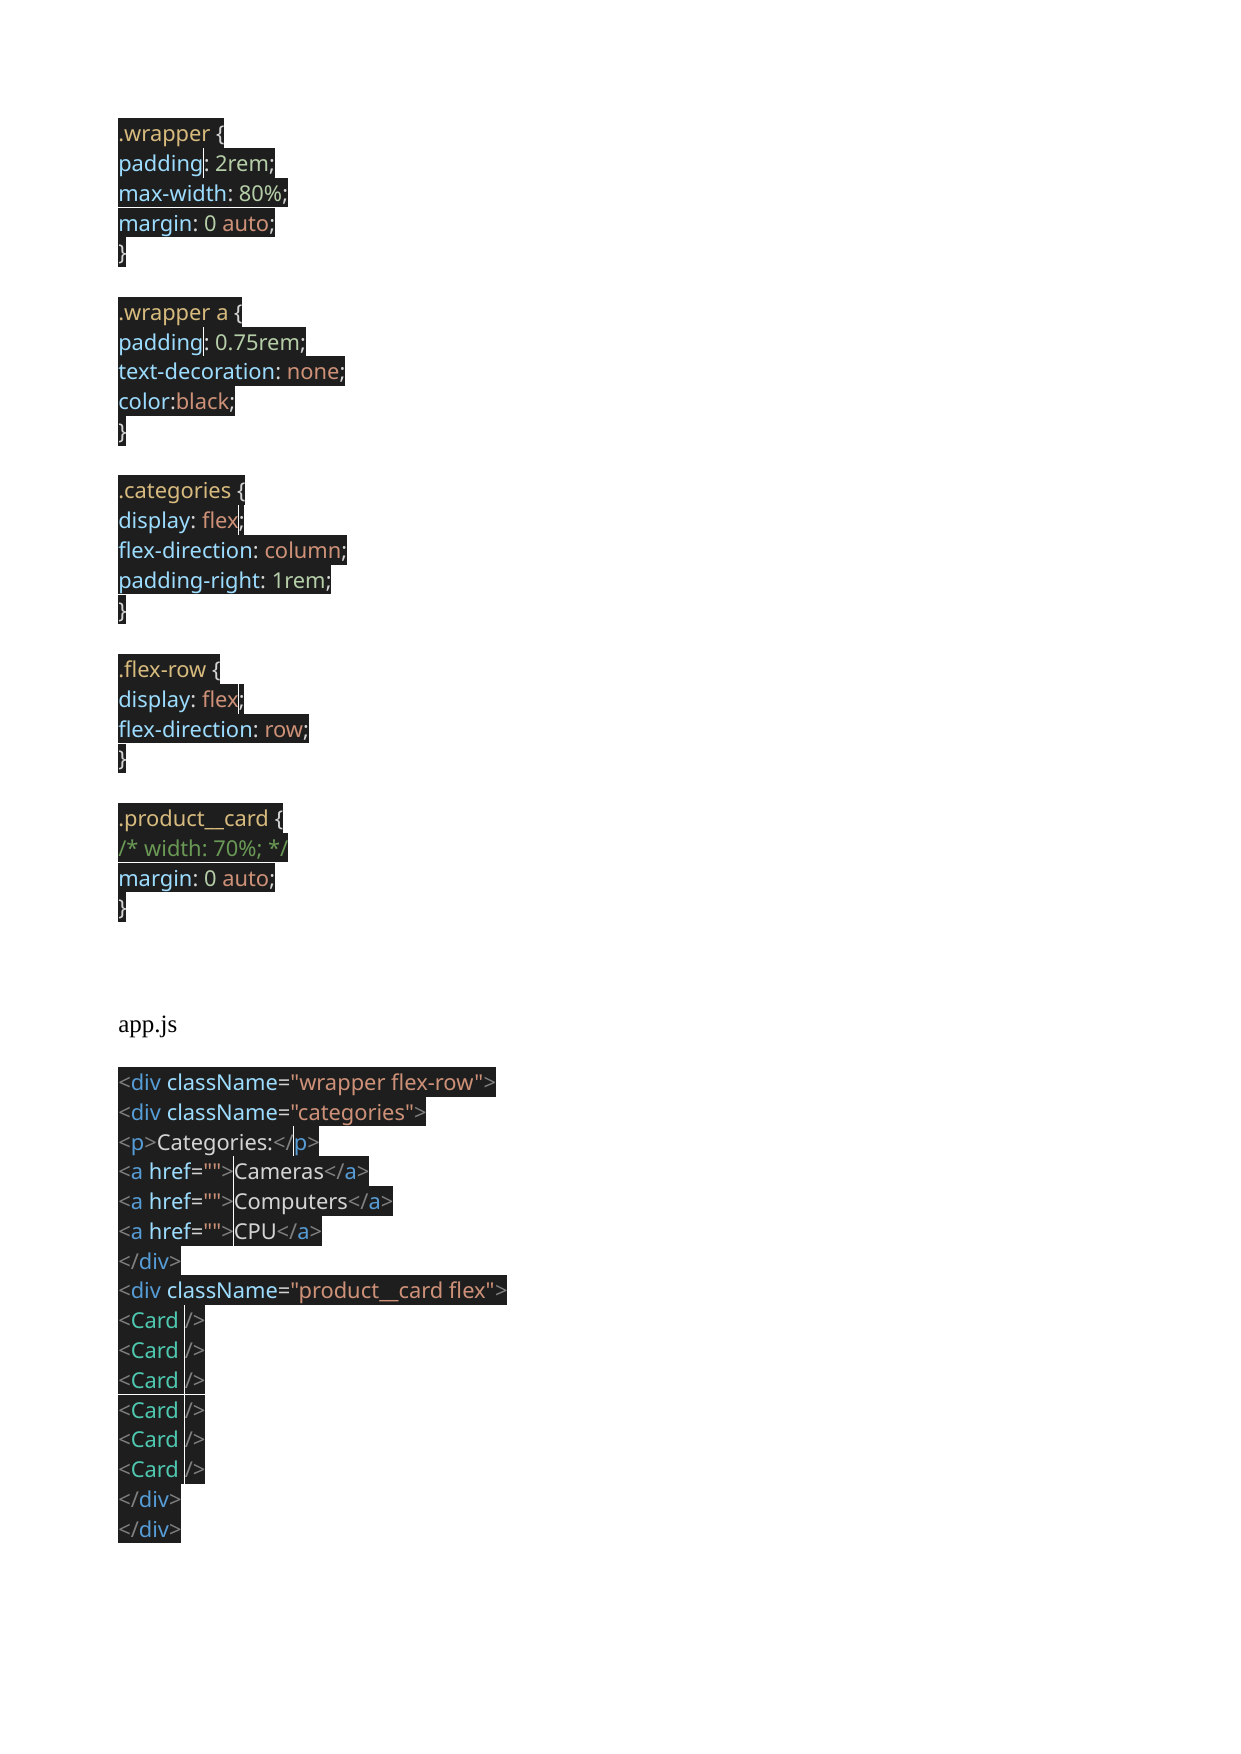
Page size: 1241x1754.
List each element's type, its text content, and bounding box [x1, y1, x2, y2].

text <div className="product__card flex"> [118, 1275, 1122, 1305]
text display: flex; [118, 505, 1122, 535]
text <Card /> [118, 1305, 1122, 1335]
text max-width: 80%; [118, 178, 1122, 207]
text flex-direction: column; [118, 535, 1122, 565]
text padding: 2rem; [118, 148, 1122, 178]
text /* width: 70%; */ [118, 833, 1122, 862]
text <div className="categories"> [118, 1097, 1122, 1126]
text .categories { [118, 475, 1122, 505]
text color:black; [118, 386, 1122, 416]
text <a href="">CPU</a> [118, 1216, 1122, 1246]
text <Card /> [118, 1335, 1122, 1365]
text text-decoration: none; [118, 356, 1122, 386]
text <a href="">Computers</a> [118, 1186, 1122, 1216]
text display: flex; [118, 684, 1122, 714]
text .flex-row { [118, 654, 1122, 684]
text .wrapper { [118, 118, 1122, 148]
text <Card /> [118, 1365, 1122, 1394]
text <a href="">Cameras</a> [118, 1156, 1122, 1186]
text } [118, 416, 1122, 446]
text padding-right: 1rem; [118, 565, 1122, 594]
text margin: 0 auto; [118, 862, 1122, 892]
text <Card /> [118, 1424, 1122, 1454]
text </div> [118, 1514, 1122, 1543]
text <div className="wrapper flex-row"> [118, 1067, 1122, 1097]
text <Card /> [118, 1394, 1122, 1424]
text margin: 0 auto; [118, 207, 1122, 237]
text .wrapper a { [118, 297, 1122, 327]
text </div> [118, 1246, 1122, 1275]
text </div> [118, 1484, 1122, 1514]
text } [118, 892, 1122, 922]
text } [118, 743, 1122, 773]
text .product__card { [118, 803, 1122, 833]
text } [118, 594, 1122, 624]
text flex-direction: row; [118, 714, 1122, 743]
text app.js [118, 1009, 1122, 1038]
text <p>Categories:</p> [118, 1126, 1122, 1156]
text padding: 0.75rem; [118, 327, 1122, 356]
text } [118, 237, 1122, 267]
text <Card /> [118, 1454, 1122, 1484]
